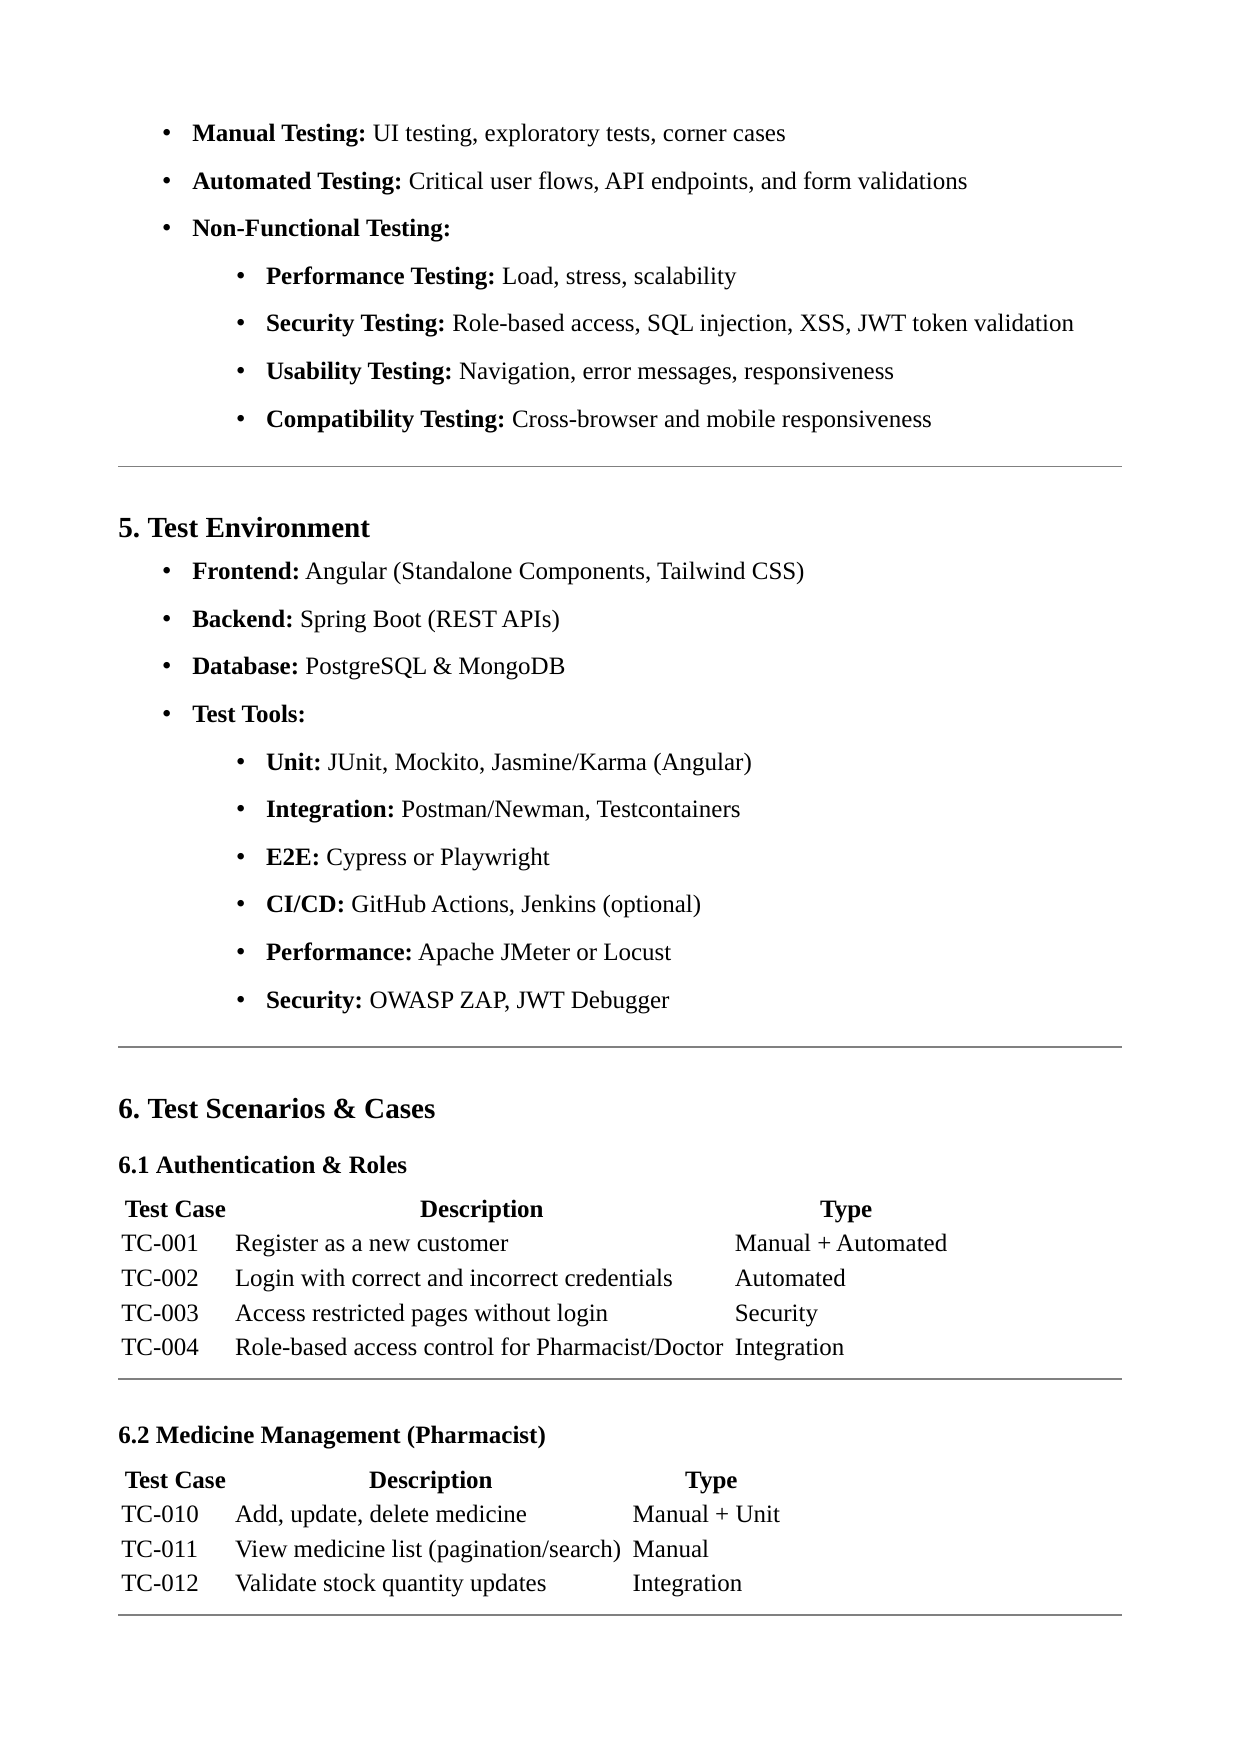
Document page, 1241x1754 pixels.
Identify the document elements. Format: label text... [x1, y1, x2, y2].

table_cell Manual + Automated [732, 1226, 960, 1260]
table_cell View medicine list (pagination/search) [232, 1531, 629, 1566]
list Manual Testing: UI testing, exploratory tests, corner cases [162, 118, 1122, 147]
list CI/CD: GitHub Actions, Jenkins (optional) [236, 889, 1122, 918]
table_cell Automated [732, 1260, 960, 1295]
list Performance Testing: Load, stress, scalability [236, 261, 1122, 290]
table_cell TC-010 [118, 1496, 232, 1531]
subtitle 5. Test Environment [118, 510, 1122, 544]
table_cell TC-003 [118, 1295, 232, 1329]
table_header Test Case [118, 1462, 232, 1496]
table_cell Validate stock quantity updates [232, 1566, 629, 1600]
table_cell Integration [630, 1566, 793, 1600]
list Usability Testing: Navigation, error messages, responsiveness [236, 356, 1122, 385]
list Test Tools: [162, 699, 1122, 728]
list Automated Testing: Critical user flows, API endpoints, and form validations [162, 166, 1122, 194]
list Performance: Apache JMeter or Locust [236, 937, 1122, 966]
table_cell TC-001 [118, 1226, 232, 1260]
list Security Testing: Role-based access, SQL injection, XSS, JWT token validation [236, 308, 1122, 337]
list Frontend: Angular (Standalone Components, Tailwind CSS) [162, 556, 1122, 585]
table_cell Role-based access control for Pharmacist/Doctor [232, 1329, 732, 1364]
table_cell Security [732, 1295, 960, 1329]
table_cell Login with correct and incorrect credentials [232, 1260, 732, 1295]
list E2E: Cypress or Playwright [236, 842, 1122, 871]
table_cell Access restricted pages without login [232, 1295, 732, 1329]
table_cell Integration [732, 1329, 960, 1364]
table_header Description [232, 1191, 732, 1226]
list Security: OWASP ZAP, JWT Debugger [236, 985, 1122, 1013]
table_header Test Case [118, 1191, 232, 1226]
table_cell TC-004 [118, 1329, 232, 1364]
table_cell Add, update, delete medicine [232, 1496, 629, 1531]
table_cell Manual + Unit [630, 1496, 793, 1531]
table_cell Manual [630, 1531, 793, 1566]
table_cell Register as a new customer [232, 1226, 732, 1260]
table_header Type [630, 1462, 793, 1496]
list Integration: Postman/Newman, Testcontainers [236, 794, 1122, 823]
list Backend: Spring Boot (REST APIs) [162, 604, 1122, 633]
list Unit: JUnit, Mockito, Jasmine/Karma (Angular) [236, 747, 1122, 775]
list Database: PostgreSQL & MongoDB [162, 651, 1122, 680]
table_header Type [732, 1191, 960, 1226]
table_cell TC-012 [118, 1566, 232, 1600]
table_cell TC-011 [118, 1531, 232, 1566]
subtitle 6.2 Medicine Management (Pharmacist) [118, 1421, 1122, 1449]
subtitle 6.1 Authentication & Roles [118, 1150, 1122, 1178]
list Compatibility Testing: Cross-browser and mobile responsiveness [236, 404, 1122, 432]
list Non-Functional Testing: [162, 213, 1122, 242]
subtitle 6. Test Scenarios & Cases [118, 1091, 1122, 1125]
table_cell TC-002 [118, 1260, 232, 1295]
table_header Description [232, 1462, 629, 1496]
